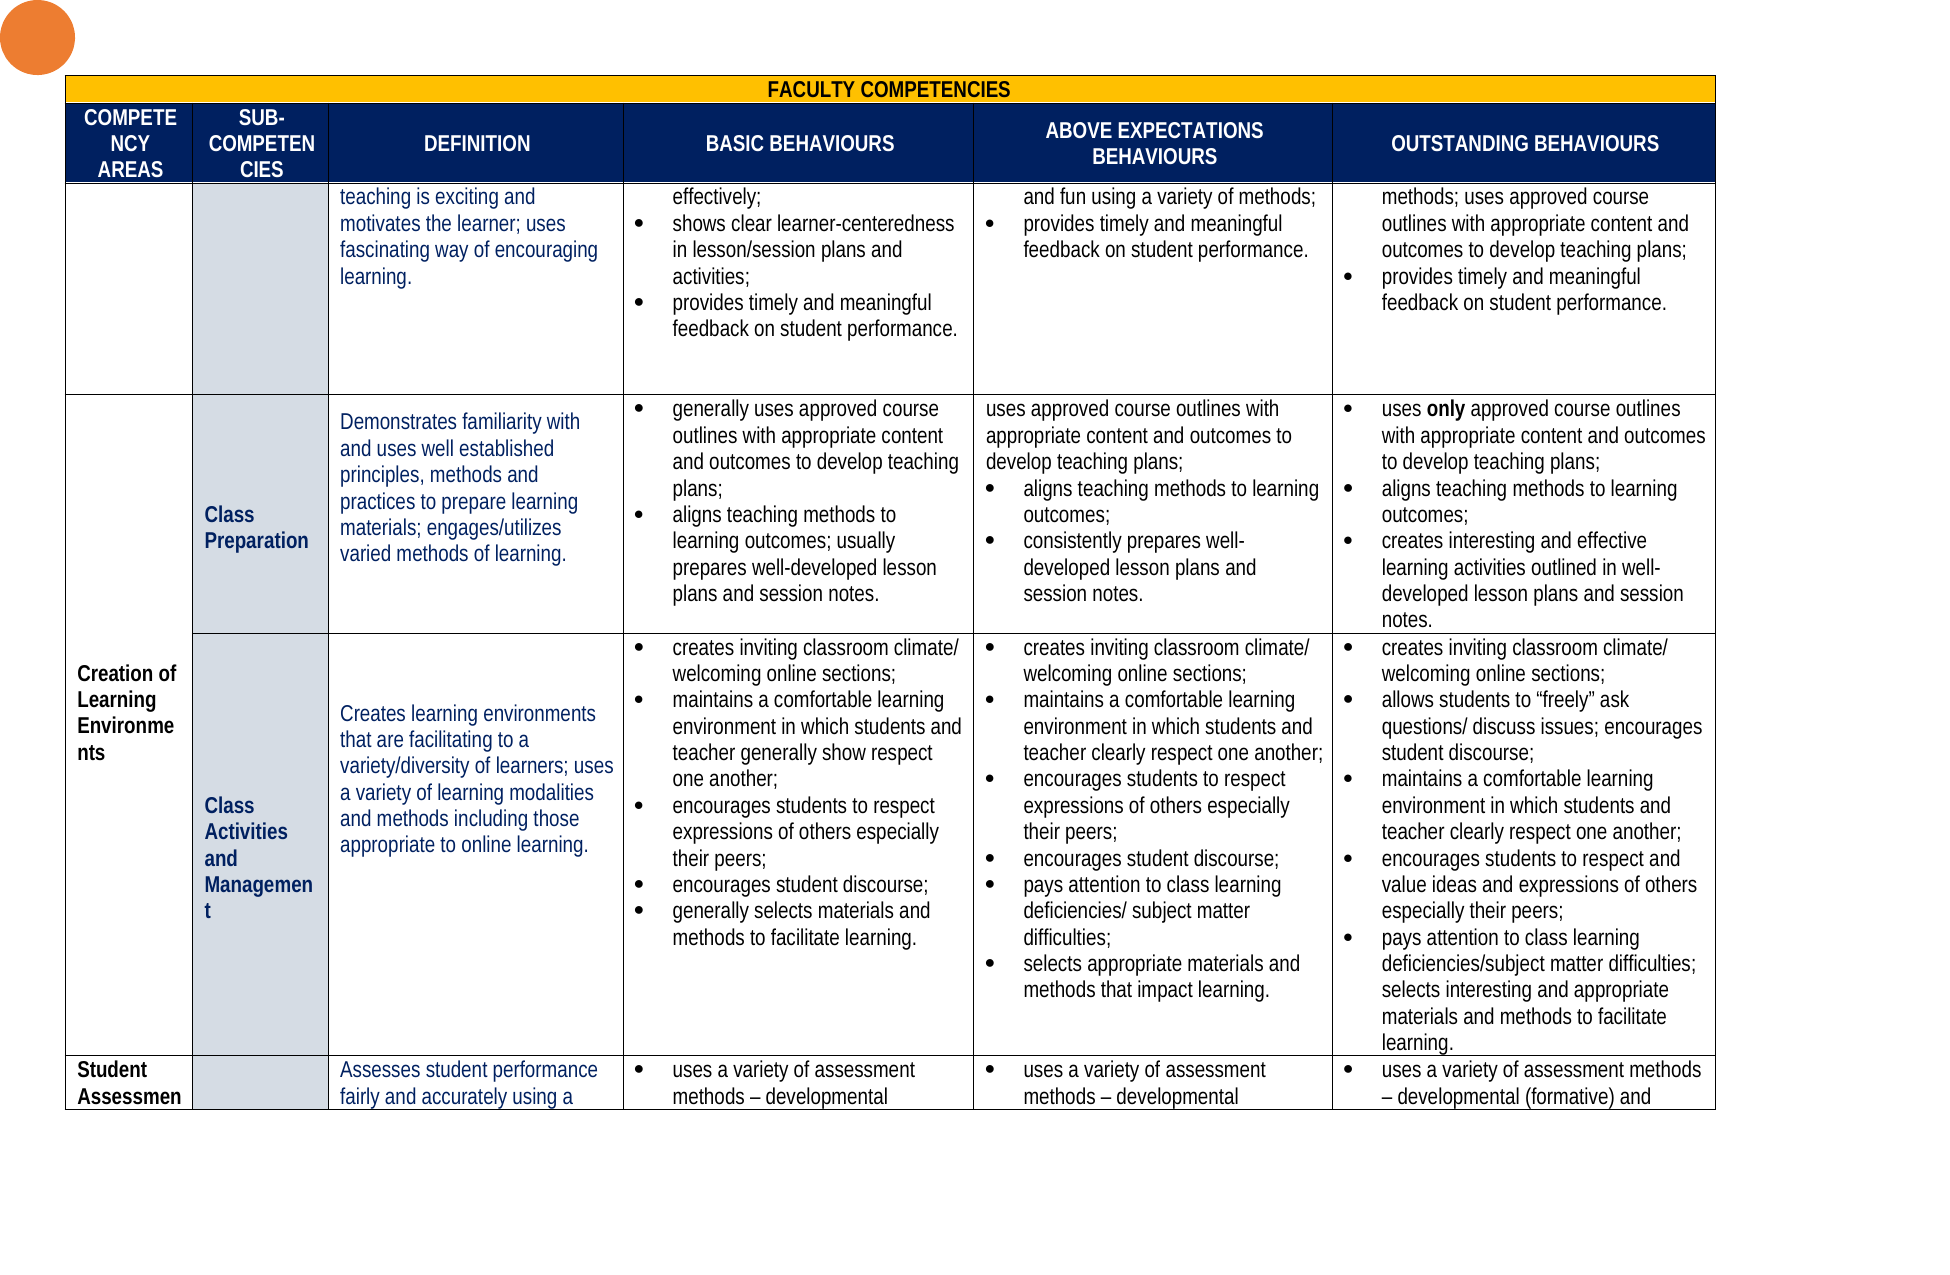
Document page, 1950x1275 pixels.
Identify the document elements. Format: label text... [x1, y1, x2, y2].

table_cell SUB-COMPETENCIES [193, 104, 328, 182]
table_cell generally uses approved course outlines with appropriate content and outcomes to develop teaching plans; aligns teaching methods to learning outcomes; usually prepares well-developed lesson plans and session notes. [624, 395, 973, 633]
table_header FACULTY COMPETENCIES [66, 76, 1715, 102]
table_cell creates inviting classroom climate/ welcoming online sections; maintains a comfortable learning environment in which students and teacher clearly respect one another; encourages students to respect expressions of others especially their peers; encourages student discourse; pays attention to class learning deficiencies/ subject matter difficulties; selects appropriate materials and methods that impact learning. [974, 634, 1332, 1055]
table_cell uses a variety of assessment methods – developmental (formative) and summative; addresses higher order as well as lower order skills; employs valid assessments, that is, assessments appropriate to the competencies to be developed and assessed; assures reliable marking evidenced by few/ no queries of marks awarded; uses approved rubrics; provides timely and meaningful feedback on student performance. [624, 1056, 973, 1109]
table_cell [193, 184, 328, 394]
table_cell creates positive feeling for engagement in the teaching/learning process; piques students’ interest; uses methods and tools creatively and effectively; shows clear learner-centeredness in lesson/session plans and activities; provides timely and meaningful feedback on student performance. [624, 184, 973, 394]
table_cell [66, 184, 192, 394]
table_cell BASIC BEHAVIOURS [624, 104, 973, 182]
table_cell [193, 1056, 328, 1109]
table_cell DEFINITION [329, 104, 623, 182]
table_cell creates inviting classroom climate/ welcoming online sections; allows students to “freely” ask questions/ discuss issues; encourages student discourse; maintains a comfortable learning environment in which students and teacher clearly respect one another; encourages students to respect and value ideas and expressions of others especially their peers; pays attention to class learning deficiencies/subject matter difficulties; selects interesting and appropriate materials and methods to facilitate learning. [1333, 634, 1715, 1055]
table_cell Class Activities and Management [193, 634, 328, 1055]
table_cell uses approved course outlines with appropriate content and outcomes to develop teaching plans; aligns teaching methods to learning outcomes; consistently prepares well-developed lesson plans and session notes. [974, 395, 1332, 633]
table_cell creates inviting classroom climate/ welcoming online sections; maintains a comfortable learning environment in which students and teacher generally show respect one another; encourages students to respect expressions of others especially their peers; encourages student discourse; generally selects materials and methods to facilitate learning. [624, 634, 973, 1055]
table_cell creates positive feeling for engagement in the teaching/learning process; piques students’ interest; clearly shows that learning is interesting and fun using a variety of methods; provides timely and meaningful feedback on student performance. [974, 184, 1332, 394]
table_cell Student Assessmen [66, 1056, 192, 1109]
table_cell uses only approved course outlines with appropriate content and outcomes to develop teaching plans; aligns teaching methods to learning outcomes; creates interesting and effective learning activities outlined in well-developed lesson plans and session notes. [1333, 395, 1715, 633]
table_cell Class Preparation [193, 395, 328, 633]
table_cell COMPETENCY AREAS [66, 104, 192, 182]
table_cell ABOVE EXPECTATIONS BEHAVIOURS [974, 104, 1332, 182]
table_cell teaching is exciting and motivates the learner; uses fascinating way of encouraging learning. [329, 184, 623, 394]
table_cell Creation of Learning Environments [66, 395, 192, 1055]
table_cell creates positive feeling for engagement in the teaching/learning process; piques students’ interest; shows clearly that learning is interesting and fun using a variety of methods; uses approved course outlines with appropriate content and outcomes to develop teaching plans; provides timely and meaningful feedback on student performance. [1333, 184, 1715, 394]
table_cell OUTSTANDING BEHAVIOURS [1333, 104, 1715, 182]
table_cell Demonstrates familiarity with and uses well established principles, methods and practices to prepare learning materials; engages/utilizes varied methods of learning. [329, 395, 623, 633]
table_cell uses a variety of assessment methods – developmental (formative) and summative; addresses higher order as well as lower order skills; employs valid assessments, that is, assessments appropriate to the competencies to be assessed; assures reliable marking evidenced by few/ no queries of marks awarded; uses carefully constructed and appropriate/ relevant rubrics; encourages students to perform at standard; provides timely and meaningful feedback on student performance. [974, 1056, 1332, 1109]
table_cell uses a variety of assessment methods – developmental (formative) and summative; addresses higher order as well as lower order skills; employs valid assessments, that is, assessments appropriate to the competencies to be assessed; assures reliable marking evidenced by few/ no queries of marks awarded; uses carefully constructed and appropriate/relevant rubrics; discusses rubrics and obtains consensus on interpretation and application; encourages student performance beyond standard; provides timely and meaningful feedback on student performance. [1333, 1056, 1715, 1109]
table_cell Creates learning environments that are facilitating to a variety/diversity of learners; uses a variety of learning modalities and methods including those appropriate to online learning. [329, 634, 623, 1055]
table_cell Assesses student performance fairly and accurately using a [329, 1056, 623, 1109]
